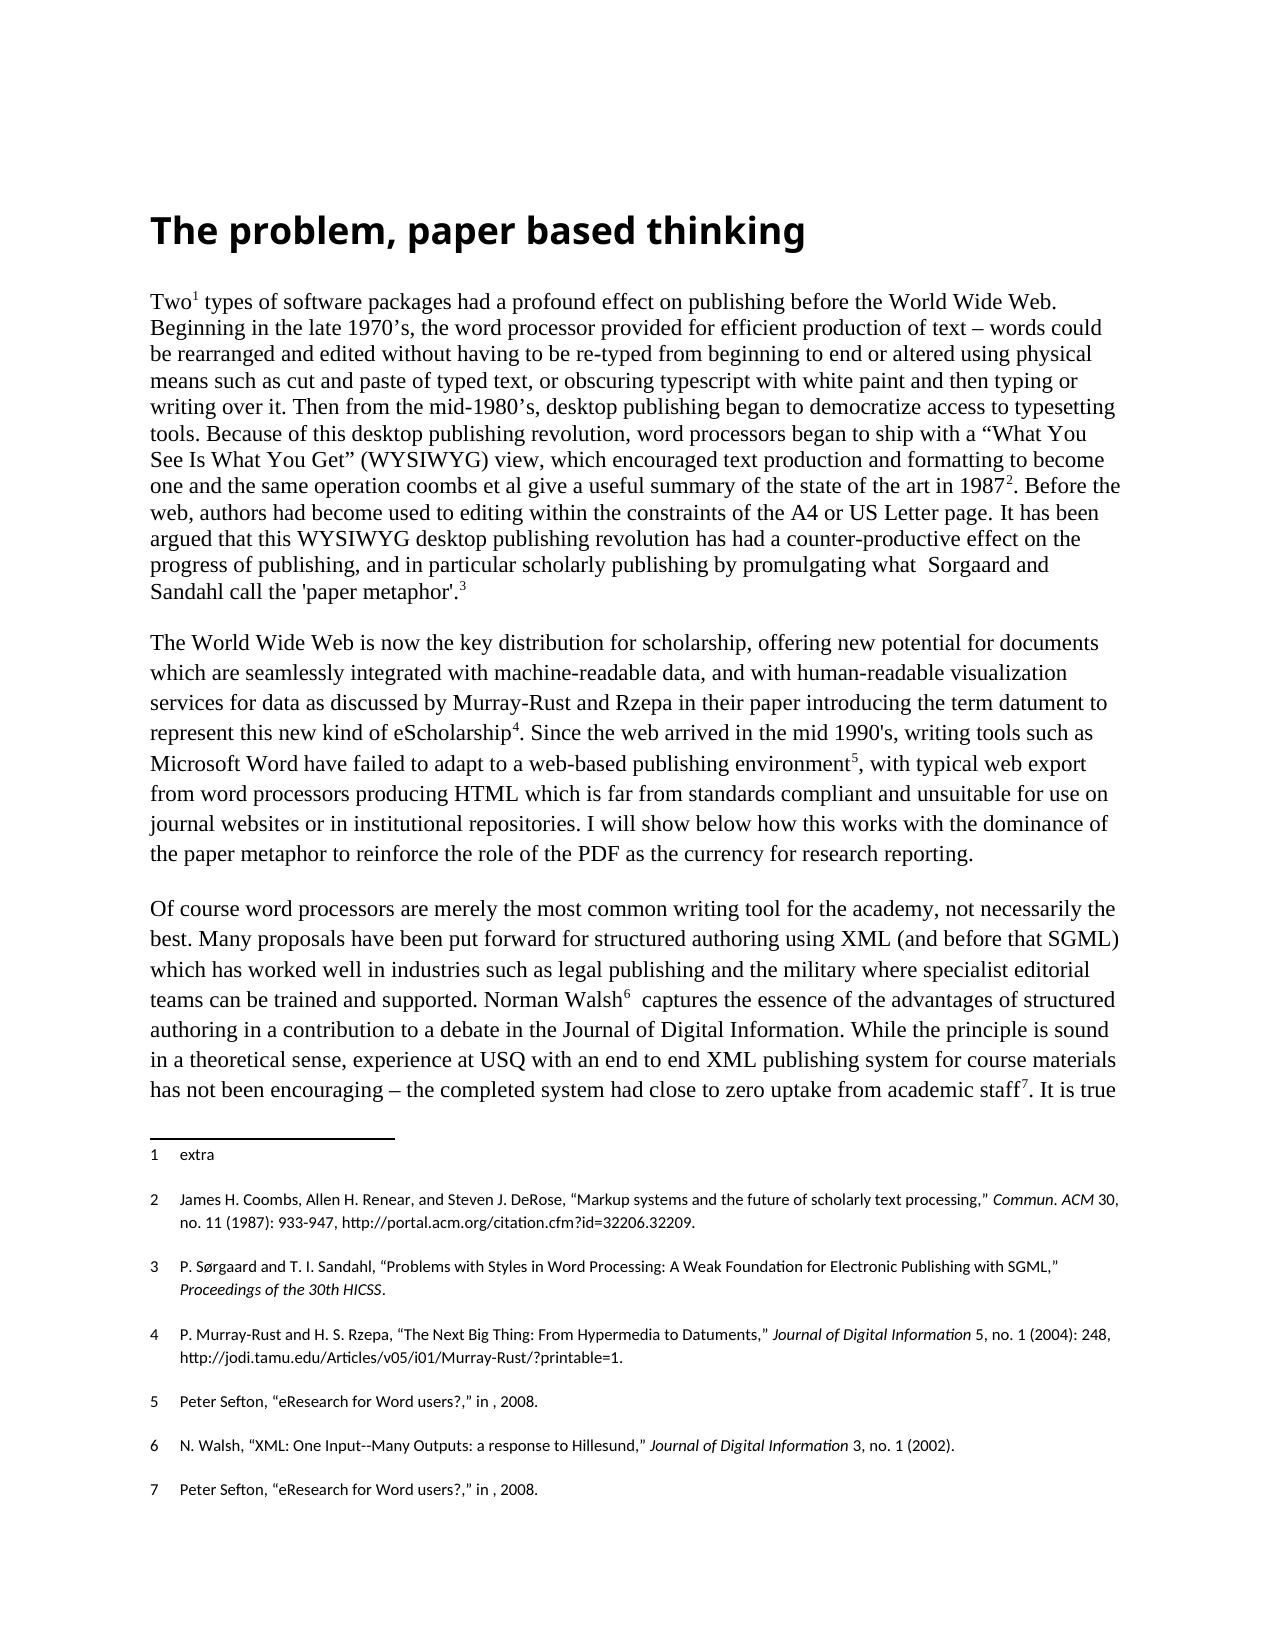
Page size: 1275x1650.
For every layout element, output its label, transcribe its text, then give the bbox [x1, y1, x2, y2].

text P. Murray-Rust and H. S. Rzepa, “The Next Big Thing: From Hypermedia to Datuments,” Journal of Digital Information 5, no. 1 (2004): 248, http://jodi.tamu.edu/Articles/v05/i01/Murray-Rust/?printable=1. [150, 1324, 1125, 1367]
text The problem, paper based thinking [150, 204, 1125, 255]
text Of course word processors are merely the most common writing tool for the academy, not necessarily the best. Many proposals have been put forward for structured authoring using XML (and before that SGML) which has worked well in industries such as legal publishing and the military where specialist editorial teams can be trained and supported. Norman Walsh captures the essence of the advantages of structured authoring in a contribution to a debate in the Journal of Digital Information. While the principle is sound in a theoretical sense, experience at USQ with an end to end XML publishing system for course materials has not been encouraging – the completed system had close to zero uptake from academic staff. It is true that many commercial publishers use XML in their production systems, but it is unusual for authors to contribute XML; in most cases authors submit word processing files and these are converted to XML behind the scenes. I reviewed the state of the art and the (very limited) literature on how word processing might be integrated into back-end publishing systems in a paper for the Australian World Wide Web conference, and in 2008 for the Australasian eResearch conference. Since then Microsoft Research has released previews of a Microsoft Word based tool which is claimed to produce XML conforming to the National Library of Medicine schema, but there is so far no evidence of the tool being used by typical authors. [150, 895, 1125, 1103]
text Two types of software packages had a profound effect on publishing before the World Wide Web. Beginning in the late 1970’s, the word processor provided for efficient production of text – words could be rearranged and edited without having to be re-typed from beginning to end or altered using physical means such as cut and paste of typed text, or obscuring typescript with white paint and then typing or writing over it. Then from the mid-1980’s, desktop publishing began to democratize access to typesetting tools. Because of this desktop publishing revolution, word processors began to ship with a “What You See Is What You Get” (WYSIWYG) view, which encouraged text production and formatting to become one and the same operation coombs et al give a useful summary of the state of the art in 1987. Before the web, authors had become used to editing within the constraints of the A4 or US Letter page. It has been argued that this WYSIWYG desktop publishing revolution has had a counter-productive effect on the progress of publishing, and in particular scholarly publishing by promulgating what Sorgaard and Sandahl call the 'paper metaphor'. [150, 288, 1125, 604]
text extra [150, 1145, 1125, 1165]
text The World Wide Web is now the key distribution for scholarship, offering new potential for documents which are seamlessly integrated with machine-readable data, and with human-readable visualization services for data as discussed by Murray-Rust and Rzepa in their paper introducing the term datument to represent this new kind of eScholarship. Since the web arrived in the mid 1990's, writing tools such as Microsoft Word have failed to adapt to a web-based publishing environment, with typical web export from word processors producing HTML which is far from standards compliant and unsuitable for use on journal websites or in institutional repositories. I will show below how this works with the dominance of the paper metaphor to reinforce the role of the PDF as the currency for research reporting. [150, 629, 1125, 867]
text P. Sørgaard and T. I. Sandahl, “Problems with Styles in Word Processing: A Weak Foundation for Electronic Publishing with SGML,” Proceedings of the 30th HICSS. [150, 1256, 1125, 1300]
text Peter Sefton, “eResearch for Word users?,” in , 2008. [150, 1480, 1125, 1500]
text N. Walsh, “XML: One Input--Many Outputs: a response to Hillesund,” Journal of Digital Information 3, no. 1 (2002). [150, 1436, 1125, 1456]
text Peter Sefton, “eResearch for Word users?,” in , 2008. [150, 1391, 1125, 1412]
text James H. Coombs, Allen H. Renear, and Steven J. DeRose, “Markup systems and the future of scholarly text processing,” Commun. ACM 30, no. 11 (1987): 933-947, http://portal.acm.org/citation.cfm?id=32206.32209. [150, 1189, 1125, 1232]
